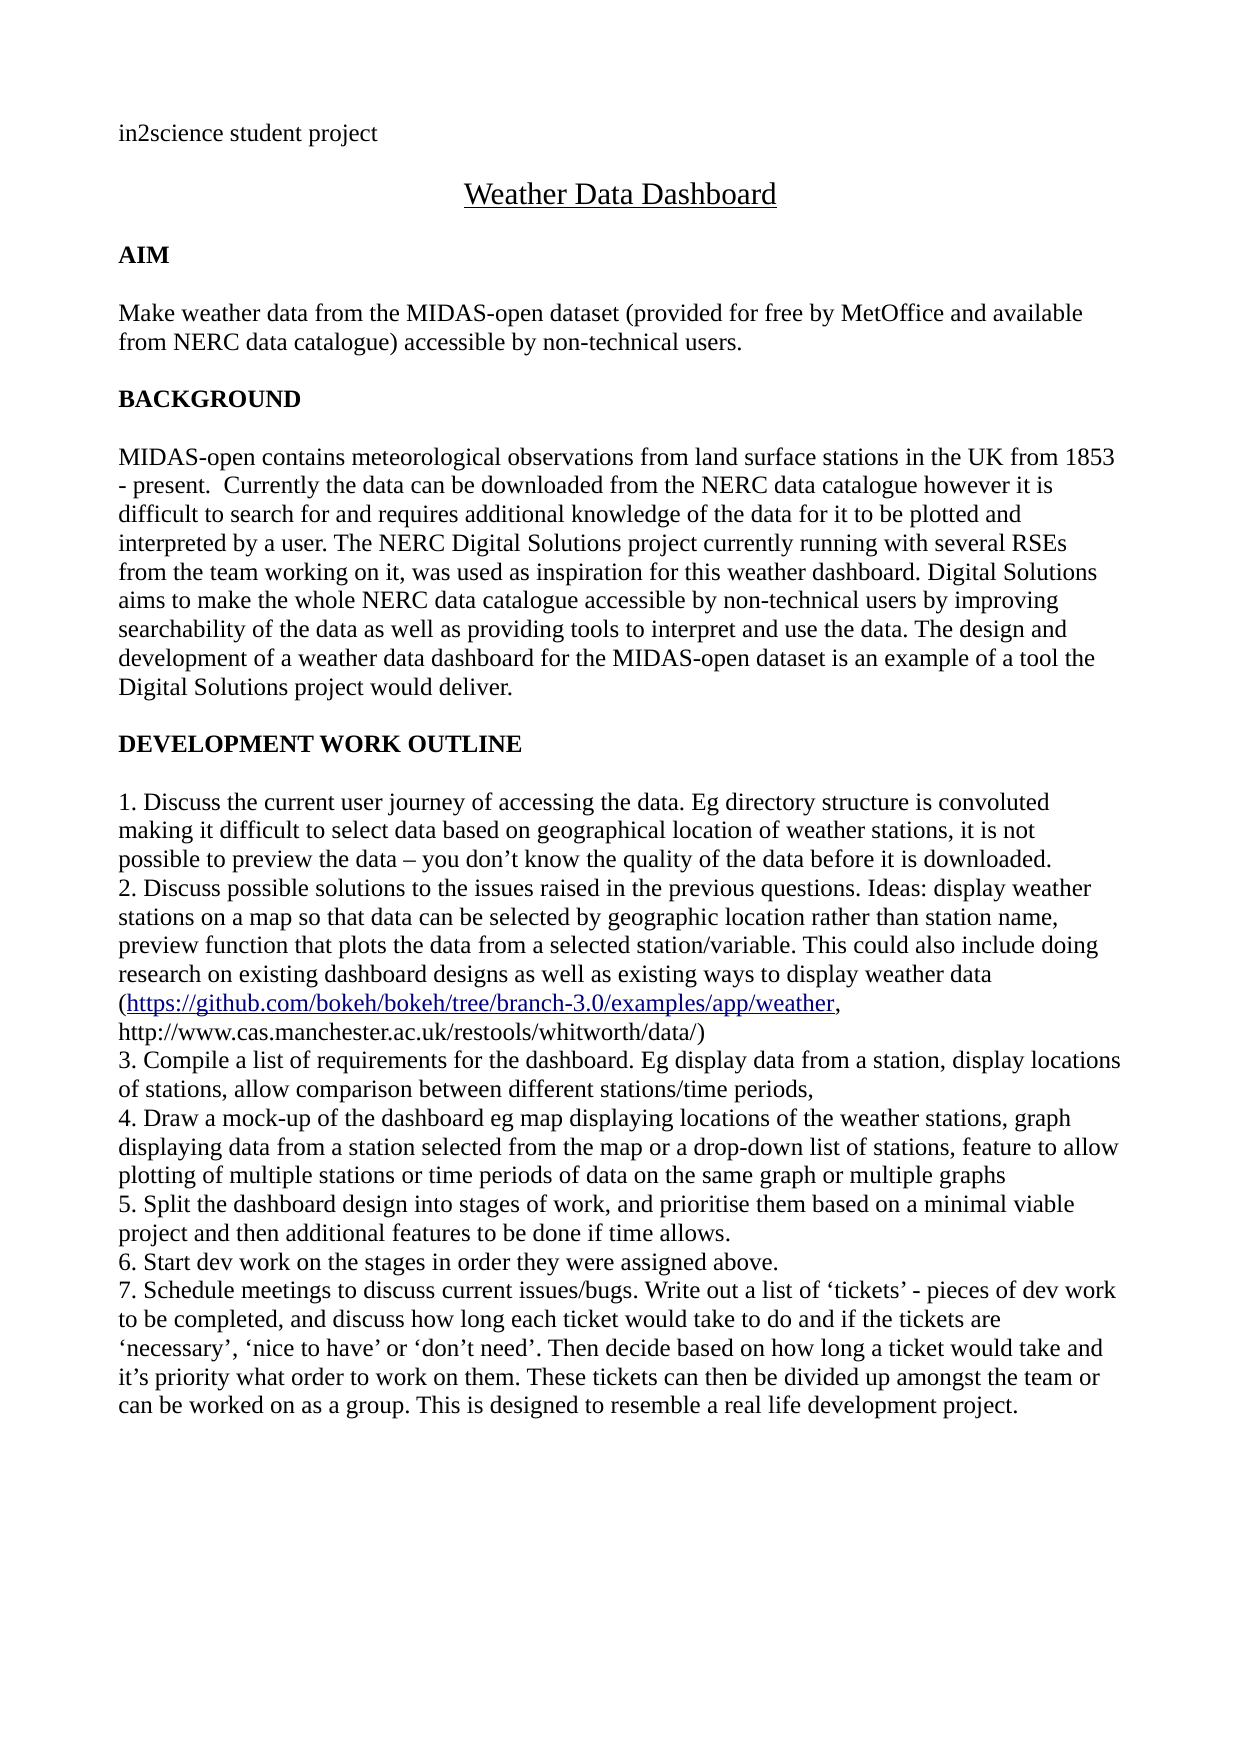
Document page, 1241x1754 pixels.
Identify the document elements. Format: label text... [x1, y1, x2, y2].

text Make weather data from the MIDAS-open dataset (provided for free by MetOffice and available from NERC data catalogue) accessible by non-technical users. [118, 298, 1122, 355]
text BACKGROUND [118, 384, 1122, 413]
text 3. Compile a list of requirements for the dashboard. Eg display data from a station, display locations of stations, allow comparison between different stations/time periods, [118, 1045, 1122, 1103]
text MIDAS-open contains meteorological observations from land surface stations in the UK from 1853 - present. Currently the data can be downloaded from the NERC data catalogue however it is difficult to search for and requires additional knowledge of the data for it to be plotted and interpreted by a user. The NERC Digital Solutions project currently running with several RSEs from the team working on it, was used as inspiration for this weather dashboard. Digital Solutions aims to make the whole NERC data catalogue accessible by non-technical users by improving searchability of the data as well as providing tools to interpret and use the data. The design and development of a weather data dashboard for the MIDAS-open dataset is an example of a tool the Digital Solutions project would deliver. [118, 442, 1122, 700]
text AIM [118, 240, 1122, 269]
text 5. Split the dashboard design into stages of work, and prioritise them based on a minimal viable project and then additional features to be done if time allows. [118, 1189, 1122, 1247]
text 6. Start dev work on the stages in order they were assigned above. [118, 1247, 1122, 1275]
text 2. Discuss possible solutions to the issues raised in the previous questions. Ideas: display weather stations on a map so that data can be selected by geographic location rather than station name, preview function that plots the data from a selected station/variable. This could also include doing research on existing dashboard designs as well as existing ways to display weather data (https://github.com/bokeh/bokeh/tree/branch-3.0/examples/app/weather, http://www.cas.manchester.ac.uk/restools/whitworth/data/) [118, 873, 1122, 1045]
text 4. Draw a mock-up of the dashboard eg map displaying locations of the weather stations, graph displaying data from a station selected from the map or a drop-down list of stations, feature to allow plotting of multiple stations or time periods of data on the same graph or multiple graphs [118, 1103, 1122, 1189]
text Weather Data Dashboard [118, 176, 1122, 212]
text DEVELOPMENT WORK OUTLINE [118, 729, 1122, 758]
text in2science student project [118, 118, 1122, 147]
text 7. Schedule meetings to discuss current issues/bugs. Write out a list of ‘tickets’ - pieces of dev work to be completed, and discuss how long each ticket would take to do and if the tickets are ‘necessary’, ‘nice to have’ or ‘don’t need’. Then decide based on how long a ticket would take and it’s priority what order to work on them. These tickets can then be divided up amongst the team or can be worked on as a group. This is designed to resemble a real life development project. [118, 1275, 1122, 1419]
text 1. Discuss the current user journey of accessing the data. Eg directory structure is convoluted making it difficult to select data based on geographical location of weather stations, it is not possible to preview the data – you don’t know the quality of the data before it is downloaded. [118, 787, 1122, 873]
